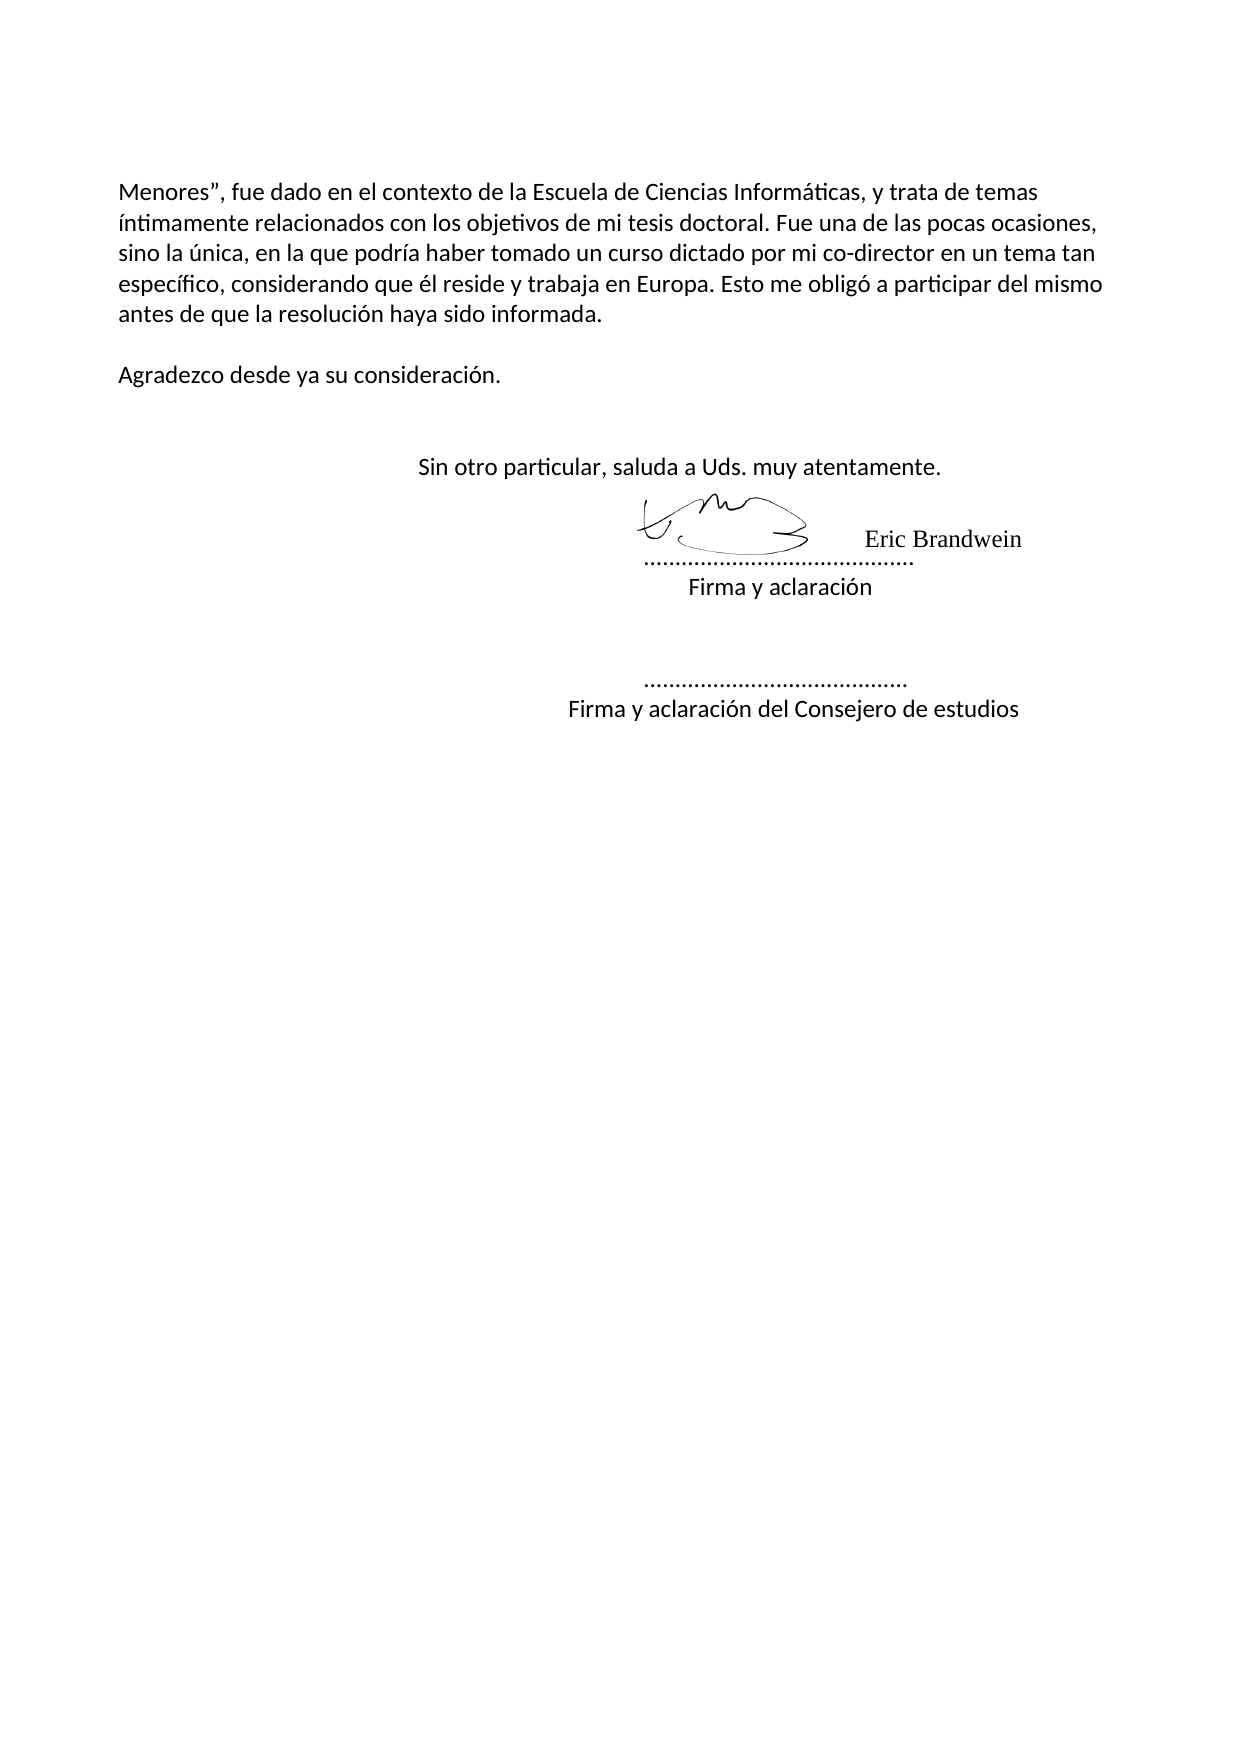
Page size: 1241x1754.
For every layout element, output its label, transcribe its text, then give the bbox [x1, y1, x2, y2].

text ........................................... [118, 541, 618, 571]
text Firma y aclaración [118, 571, 1122, 602]
picture [618, 485, 842, 578]
text .......................................... [118, 663, 1122, 693]
text ........................................... [842, 541, 1122, 571]
text Sin otro particular, saluda a Uds. muy atentamente. [343, 451, 1122, 482]
text Menores”, fue dado en el contexto de la Escuela de Ciencias Informáticas, y trata de temas íntimamente relacionados con los objetivos de mi tesis doctoral. Fue una de las pocas ocasiones, sino la única, en la que podría haber tomado un curso dictado por mi co-director en un tema tan específico, considerando que él reside y trabaja en Europa. Esto me obligó a participar del mismo antes de que la resolución haya sido informada. [118, 176, 1122, 329]
text Firma y aclaración del Consejero de estudios [118, 693, 1122, 724]
text Agradezco desde ya su consideración. [118, 359, 1122, 390]
